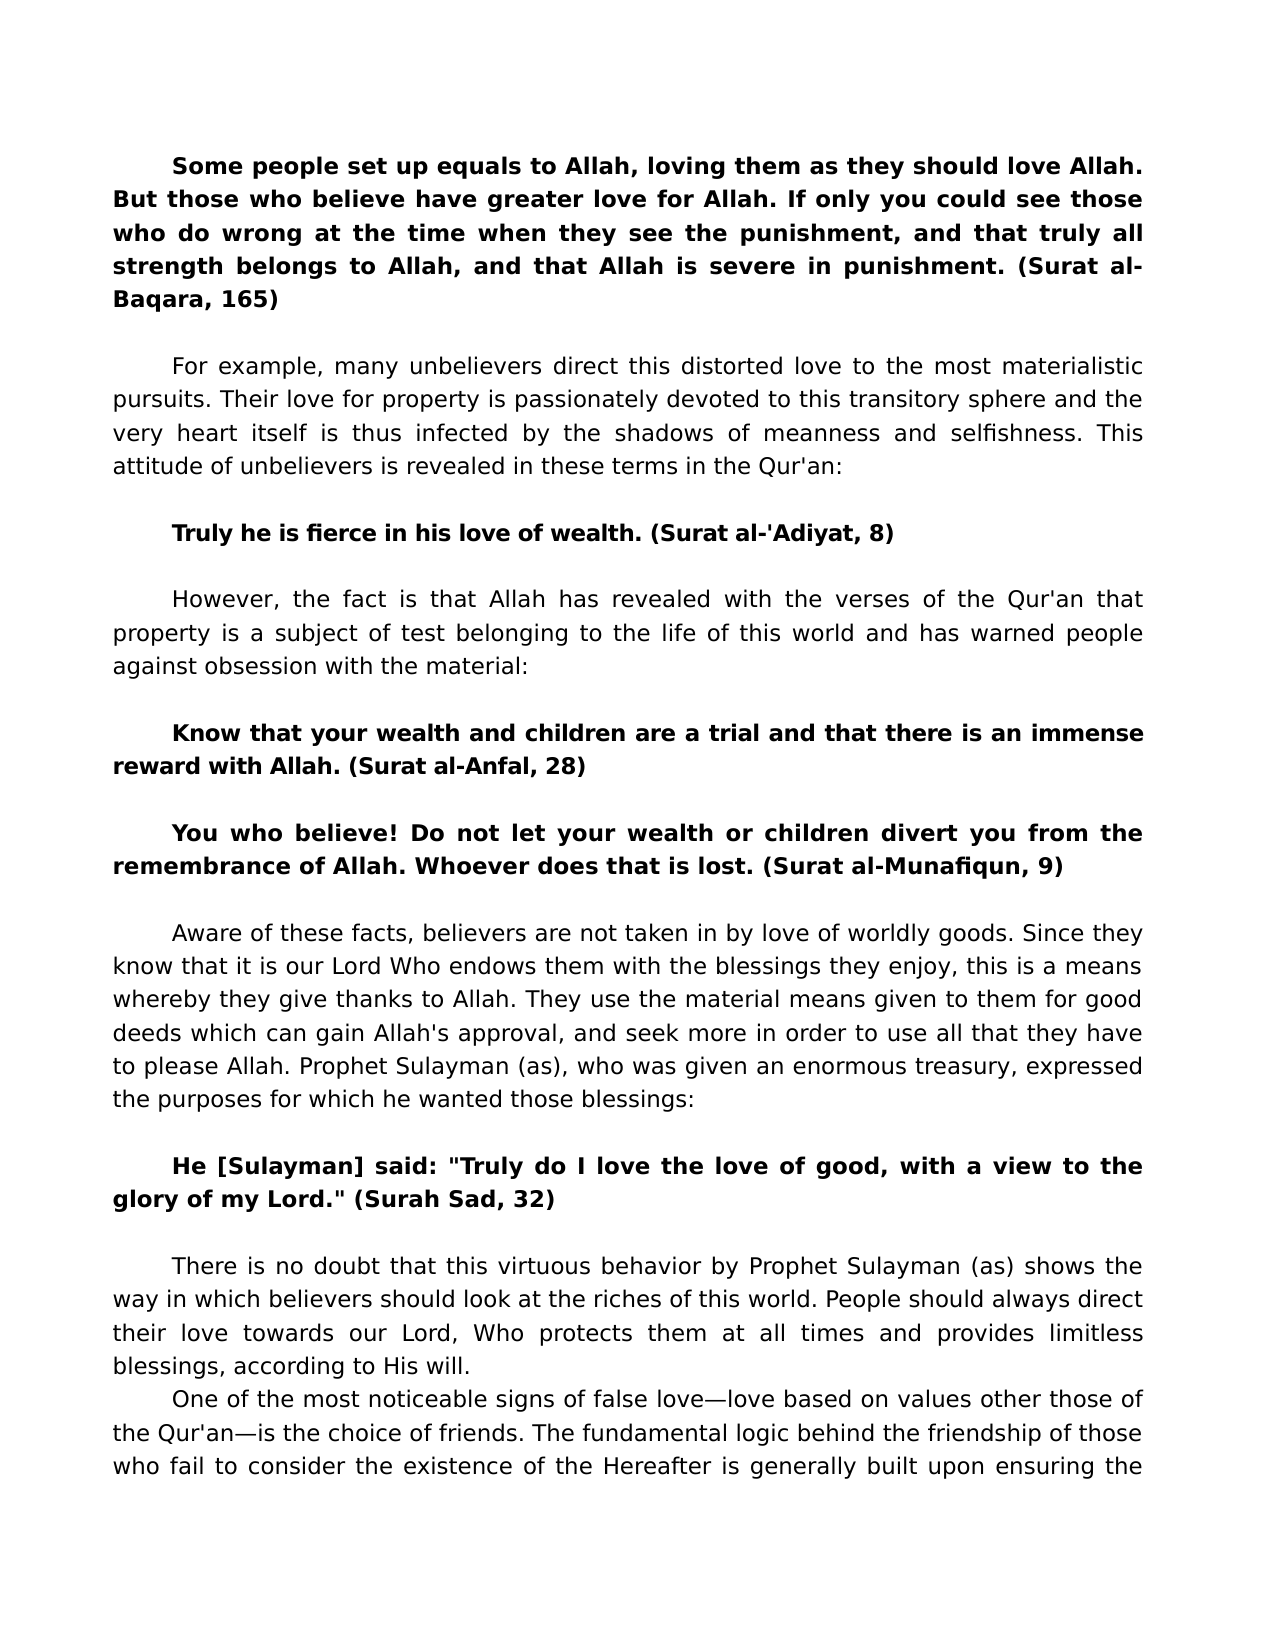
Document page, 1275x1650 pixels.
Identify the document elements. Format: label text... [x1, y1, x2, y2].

text You who believe! Do not let your wealth or children divert you from the remembrance of Allah. Whoever does that is lost. (Surat al-Munafiqun, 9) [112, 814, 1145, 881]
text However, the fact is that Allah has revealed with the verses of the Qur'an that property is a subject of test belonging to the life of this world and has warned people against obsession with the material: [112, 581, 1145, 681]
text There is no doubt that this virtuous behavior by Prophet Sulayman (as) shows the way in which believers should look at the riches of this world. People should always direct their love towards our Lord, Who protects them at all times and provides limitless blessings, according to His will. [112, 1248, 1145, 1381]
text Some people set up equals to Allah, loving them as they should love Allah. But those who believe have greater love for Allah. If only you could see those who do wrong at the time when they see the punishment, and that truly all strength belongs to Allah, and that Allah is severe in punishment. (Surat al-Baqara, 165) [112, 148, 1145, 314]
text Truly he is fierce in his love of wealth. (Surat al-'Adiyat, 8) [112, 514, 1145, 548]
text He [Sulayman] said: "Truly do I love the love of good, with a view to the glory of my Lord." (Surah Sad, 32) [112, 1148, 1145, 1214]
text One of the most noticeable signs of false love—love based on values other those of the Qur'an—is the choice of friends. The fundamental logic behind the friendship of those who fail to consider the existence of the Hereafter is generally built upon ensuring the [112, 1381, 1145, 1481]
text Aware of these facts, believers are not taken in by love of worldly goods. Since they know that it is our Lord Who endows them with the blessings they enjoy, this is a means whereby they give thanks to Allah. They use the material means given to them for good deeds which can gain Allah's approval, and seek more in order to use all that they have to please Allah. Prophet Sulayman (as), who was given an enormous treasury, expressed the purposes for which he wanted those blessings: [112, 914, 1145, 1114]
text Know that your wealth and children are a trial and that there is an immense reward with Allah. (Surat al-Anfal, 28) [112, 714, 1145, 781]
text For example, many unbelievers direct this distorted love to the most materialistic pursuits. Their love for property is passionately devoted to this transitory sphere and the very heart itself is thus infected by the shadows of meanness and selfishness. This attitude of unbelievers is revealed in these terms in the Qur'an: [112, 348, 1145, 481]
